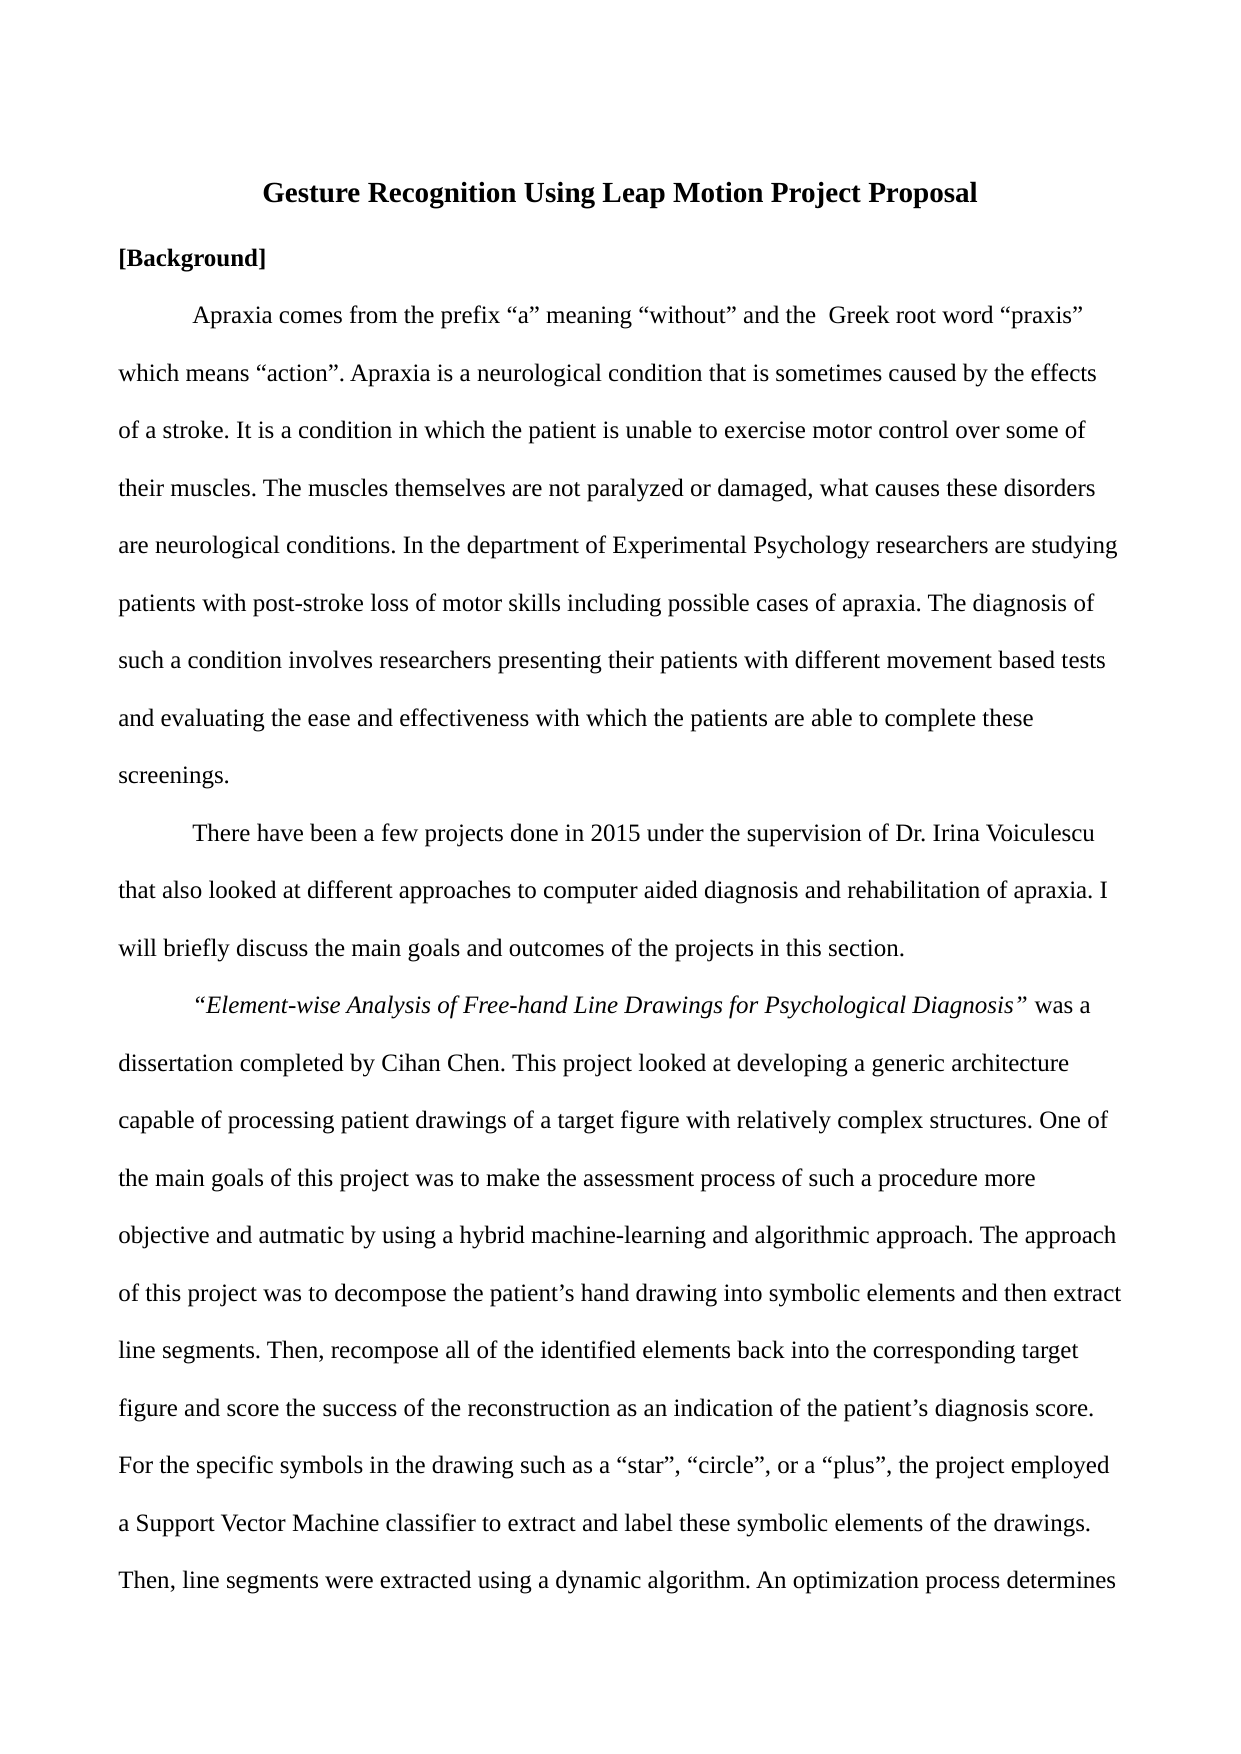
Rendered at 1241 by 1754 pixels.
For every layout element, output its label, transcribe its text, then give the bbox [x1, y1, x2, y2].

text Gesture Recognition Using Leap Motion Project Proposal [118, 176, 1122, 209]
text “Element-wise Analysis of Free-hand Line Drawings for Psychological Diagnosis” was a dissertation completed by Cihan Chen. This project looked at developing a generic architecture capable of processing patient drawings of a target figure with relatively complex structures. One of the main goals of this project was to make the assessment process of such a procedure more objective and autmatic by using a hybrid machine-learning and algorithmic approach. The approach of this project was to decompose the patient’s hand drawing into symbolic elements and then extract line segments. Then, recompose all of the identified elements back into the corresponding target figure and score the success of the reconstruction as an indication of the patient’s diagnosis score. For the specific symbols in the drawing such as a “star”, “circle”, or a “plus”, the project employed a Support Vector Machine classifier to extract and label these symbolic elements of the drawings. Then, line segments were extracted using a dynamic algorithm. An optimization process determines [118, 990, 1122, 1594]
text Apraxia comes from the prefix “a” meaning “without” and the Greek root word “praxis” which means “action”. Apraxia is a neurological condition that is sometimes caused by the effects of a stroke. It is a condition in which the patient is unable to exercise motor control over some of their muscles. The muscles themselves are not paralyzed or damaged, what causes these disorders are neurological conditions. In the department of Experimental Psychology researchers are studying patients with post-stroke loss of motor skills including possible cases of apraxia. The diagnosis of such a condition involves researchers presenting their patients with different movement based tests and evaluating the ease and effectiveness with which the patients are able to complete these screenings. [118, 300, 1122, 789]
text There have been a few projects done in 2015 under the supervision of Dr. Irina Voiculescu that also looked at different approaches to computer aided diagnosis and rehabilitation of apraxia. I will briefly discuss the main goals and outcomes of the projects in this section. [118, 818, 1122, 961]
text [Background] [118, 243, 1122, 271]
